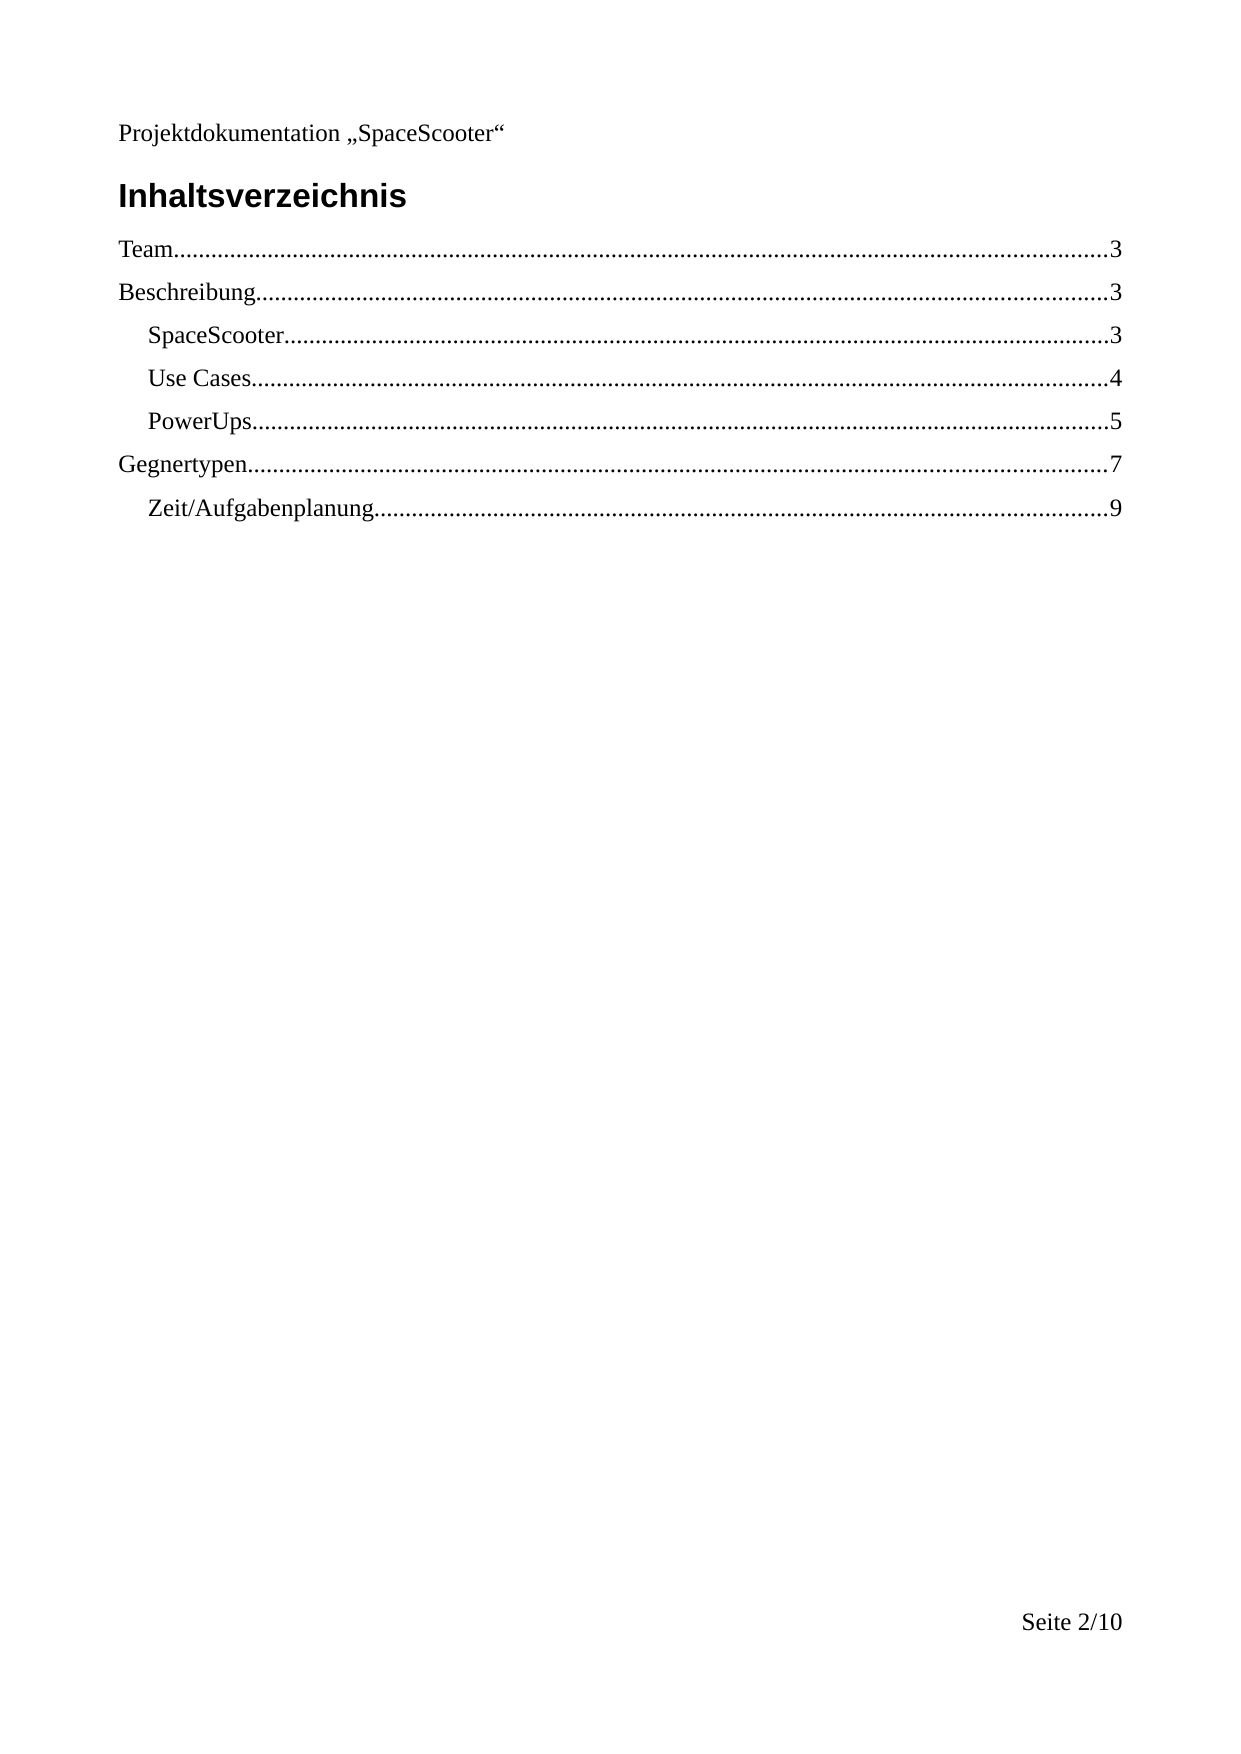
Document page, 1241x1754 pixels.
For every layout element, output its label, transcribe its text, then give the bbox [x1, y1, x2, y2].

text Team 3 [118, 234, 1122, 263]
text Use Cases 4 [148, 363, 1122, 392]
text Zeit/Aufgabenplanung 9 [148, 493, 1122, 521]
text PowerUps 5 [148, 406, 1122, 435]
text Gegnertypen 7 [118, 449, 1122, 478]
subtitle Inhaltsverzeichnis [118, 176, 1122, 215]
text Beschreibung 3 [118, 277, 1122, 306]
text SpaceScooter 3 [148, 320, 1122, 349]
